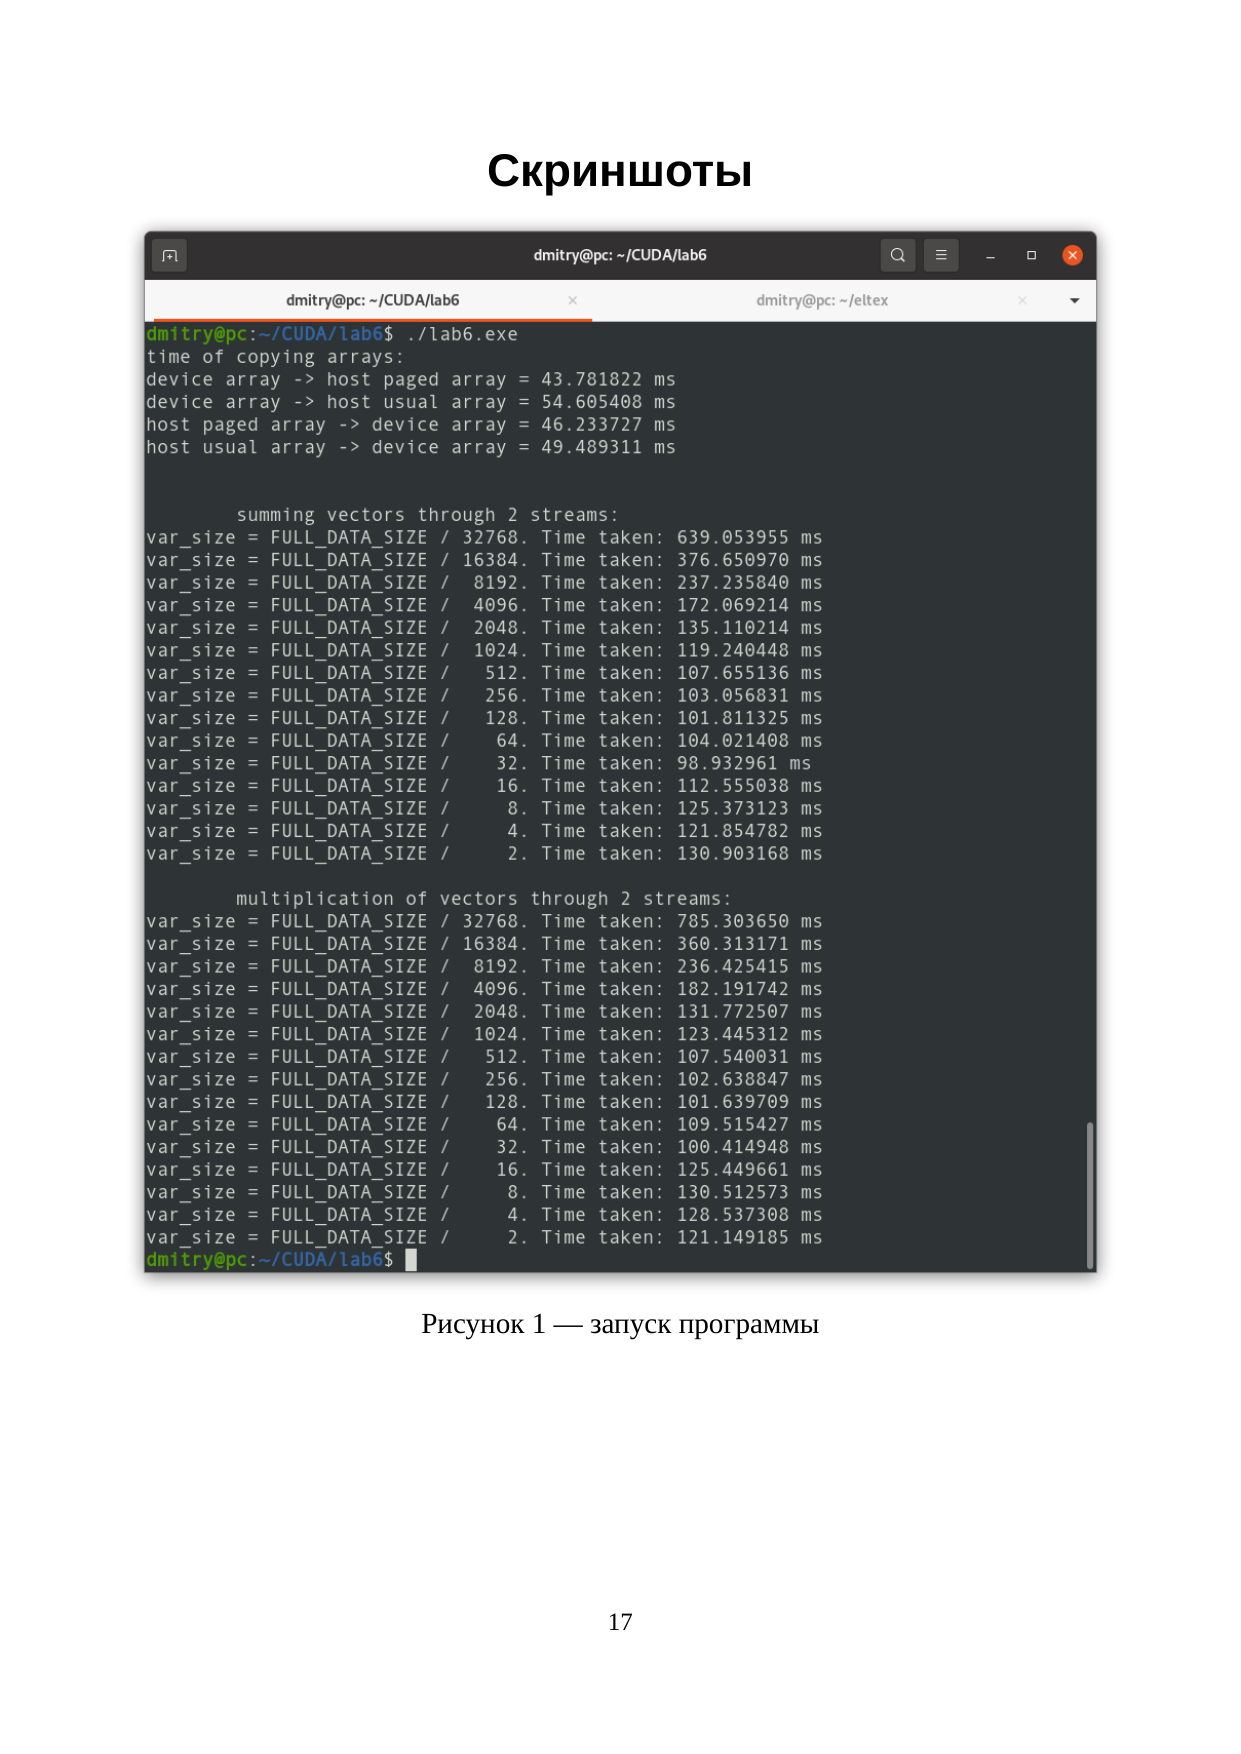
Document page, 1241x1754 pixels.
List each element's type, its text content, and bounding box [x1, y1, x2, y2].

picture [118, 208, 1123, 1302]
text Рисунок 1 — запуск программы [118, 1302, 1122, 1340]
subtitle Скриншоты [118, 143, 1122, 196]
